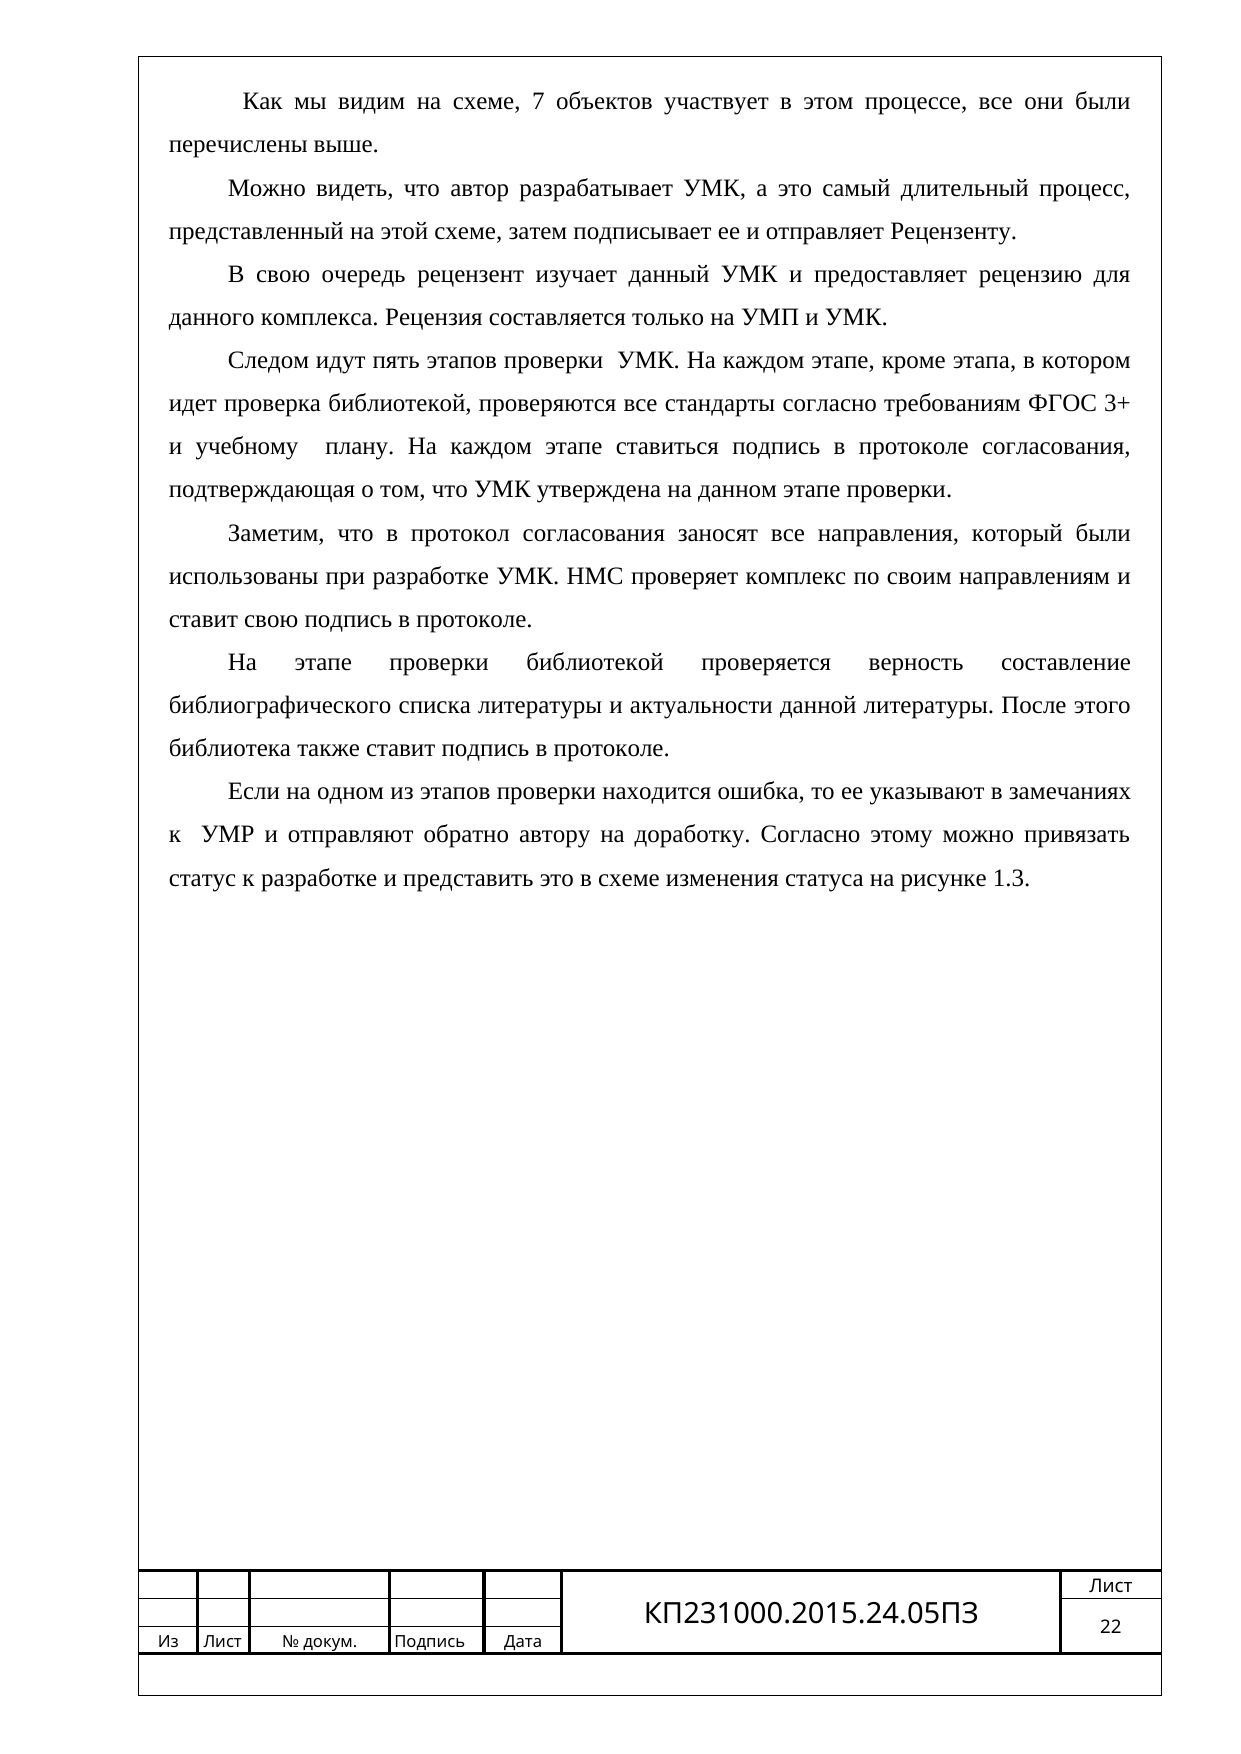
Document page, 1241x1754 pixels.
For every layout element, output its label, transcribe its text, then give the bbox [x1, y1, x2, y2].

text Следом идут пять этапов проверки УМК. На каждом этапе, кроме этапа, в котором идет проверка библиотекой, проверяются все стандарты согласно требованиям ФГОС 3+ и учебному плану. На каждом этапе ставиться подпись в протоколе согласования, подтверждающая о том, что УМК утверждена на данном этапе проверки. [168, 345, 1132, 503]
text Заметим, что в протокол согласования заносят все направления, который были использованы при разработке УМК. НМС проверяет комплекс по своим направлениям и ставит свою подпись в протоколе. [168, 518, 1132, 633]
text В свою очередь рецензент изучает данный УМК и предоставляет рецензию для данного комплекса. Рецензия составляется только на УМП и УМК. [168, 259, 1132, 331]
text На этапе проверки библиотекой проверяется верность составление библиографического списка литературы и актуальности данной литературы. После этого библиотека также ставит подпись в протоколе. [168, 647, 1132, 762]
text Как мы видим на схеме, 7 объектов участвует в этом процессе, все они были перечислены выше. [168, 86, 1132, 158]
text Если на одном из этапов проверки находится ошибка, то ее указывают в замечаниях к УМР и отправляют обратно автору на доработку. Согласно этому можно привязать статус к разработке и представить это в схеме изменения статуса на рисунке 1.3. [168, 776, 1132, 891]
text Можно видеть, что автор разрабатывает УМК, а это самый длительный процесс, представленный на этой схеме, затем подписывает ее и отправляет Рецензенту. [168, 173, 1132, 244]
